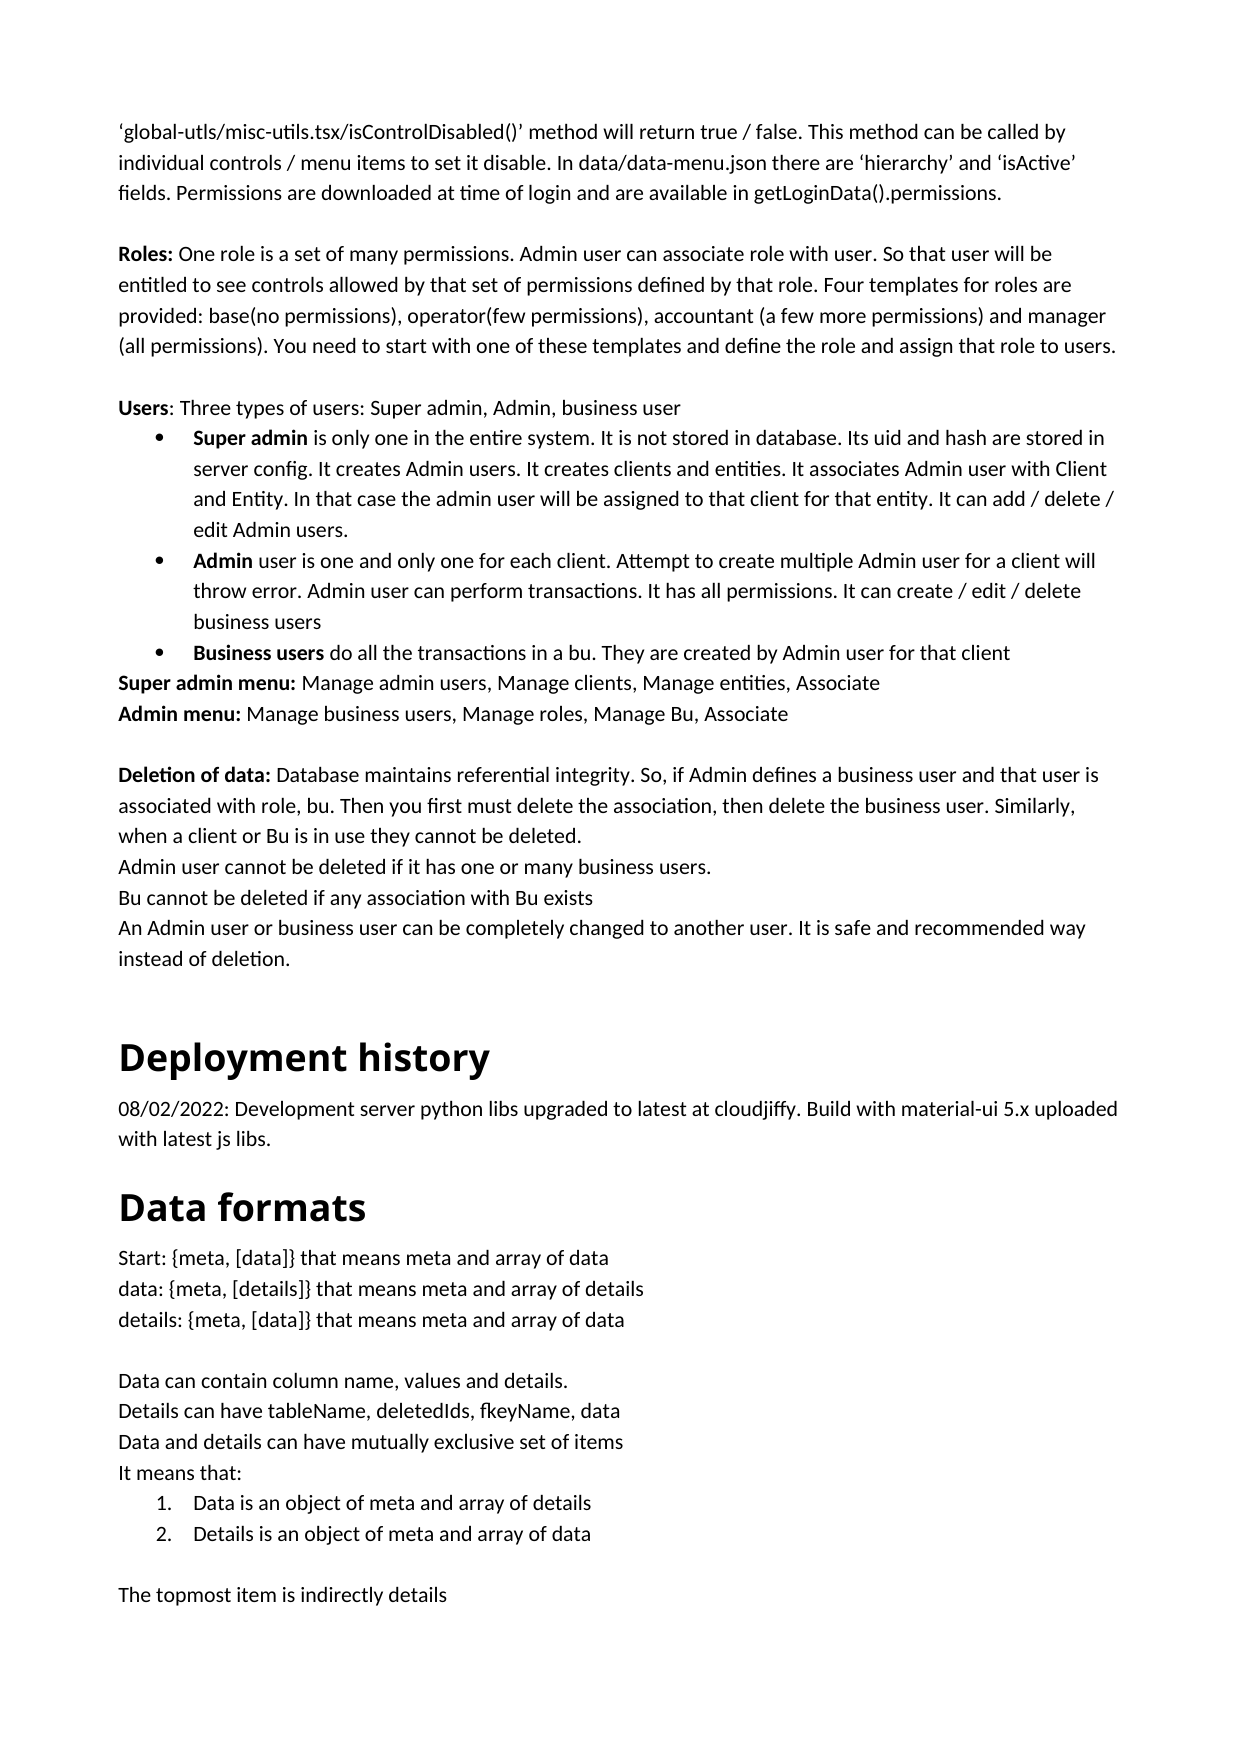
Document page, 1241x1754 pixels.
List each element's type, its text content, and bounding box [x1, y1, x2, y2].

text Admin menu: Manage business users, Manage roles, Manage Bu, Associate [118, 700, 1122, 727]
text Admin user cannot be deleted if it has one or many business users. [118, 853, 1122, 880]
text data: {meta, [details]} that means meta and array of details [118, 1275, 1122, 1302]
subtitle Data formats [118, 1181, 1122, 1232]
text The topmost item is indirectly details [118, 1581, 1122, 1608]
list Details is an object of meta and array of data [156, 1520, 1122, 1547]
list Admin user is one and only one for each client. Attempt to create multiple Admin user for a client will throw error. Admin user can perform transactions. It has all permissions. It can create / edit / delete business users [156, 547, 1122, 635]
text It means that: [118, 1459, 1122, 1486]
list Business users do all the transactions in a bu. They are created by Admin user for that client [156, 639, 1122, 665]
text Details can have tableName, deletedIds, fkeyName, data [118, 1398, 1122, 1424]
text Users: Three types of users: Super admin, Admin, business user [118, 394, 1122, 420]
text 08/02/2022: Development server python libs upgraded to latest at cloudjiffy. Build with material-ui 5.x uploaded with latest js libs. [118, 1095, 1122, 1152]
text Start: {meta, [data]} that means meta and array of data [118, 1244, 1122, 1271]
text Data can contain column name, values and details. [118, 1367, 1122, 1394]
text Data and details can have mutually exclusive set of items [118, 1428, 1122, 1455]
text Roles: One role is a set of many permissions. Admin user can associate role with user. So that user will be entitled to see controls allowed by that set of permissions defined by that role. Four templates for roles are provided: base(no permissions), operator(few permissions), accountant (a few more permissions) and manager (all permissions). You need to start with one of these templates and define the role and assign that role to users. [118, 241, 1122, 359]
list Super admin is only one in the entire system. It is not stored in database. Its uid and hash are stored in server config. It creates Admin users. It creates clients and entities. It associates Admin user with Client and Entity. In that case the admin user will be assigned to that client for that entity. It can add / delete / edit Admin users. [156, 424, 1122, 543]
text details: {meta, [data]} that means meta and array of data [118, 1306, 1122, 1332]
subtitle Deployment history [118, 1031, 1122, 1082]
list Data is an object of meta and array of details [156, 1489, 1122, 1516]
text An Admin user or business user can be completely changed to another user. It is safe and recommended way instead of deletion. [118, 914, 1122, 972]
text Super admin menu: Manage admin users, Manage clients, Manage entities, Associate [118, 669, 1122, 696]
text Bu cannot be deleted if any association with Bu exists [118, 884, 1122, 910]
text Deletion of data: Database maintains referential integrity. So, if Admin defines a business user and that user is associated with role, bu. Then you first must delete the association, then delete the business user. Similarly, when a client or Bu is in use they cannot be deleted. [118, 761, 1122, 849]
text ‘global-utls/misc-utils.tsx/isControlDisabled()’ method will return true / false. This method can be called by individual controls / menu items to set it disable. In data/data-menu.json there are ‘hierarchy’ and ‘isActive’ fields. Permissions are downloaded at time of login and are available in getLoginData().permissions. [118, 118, 1122, 206]
